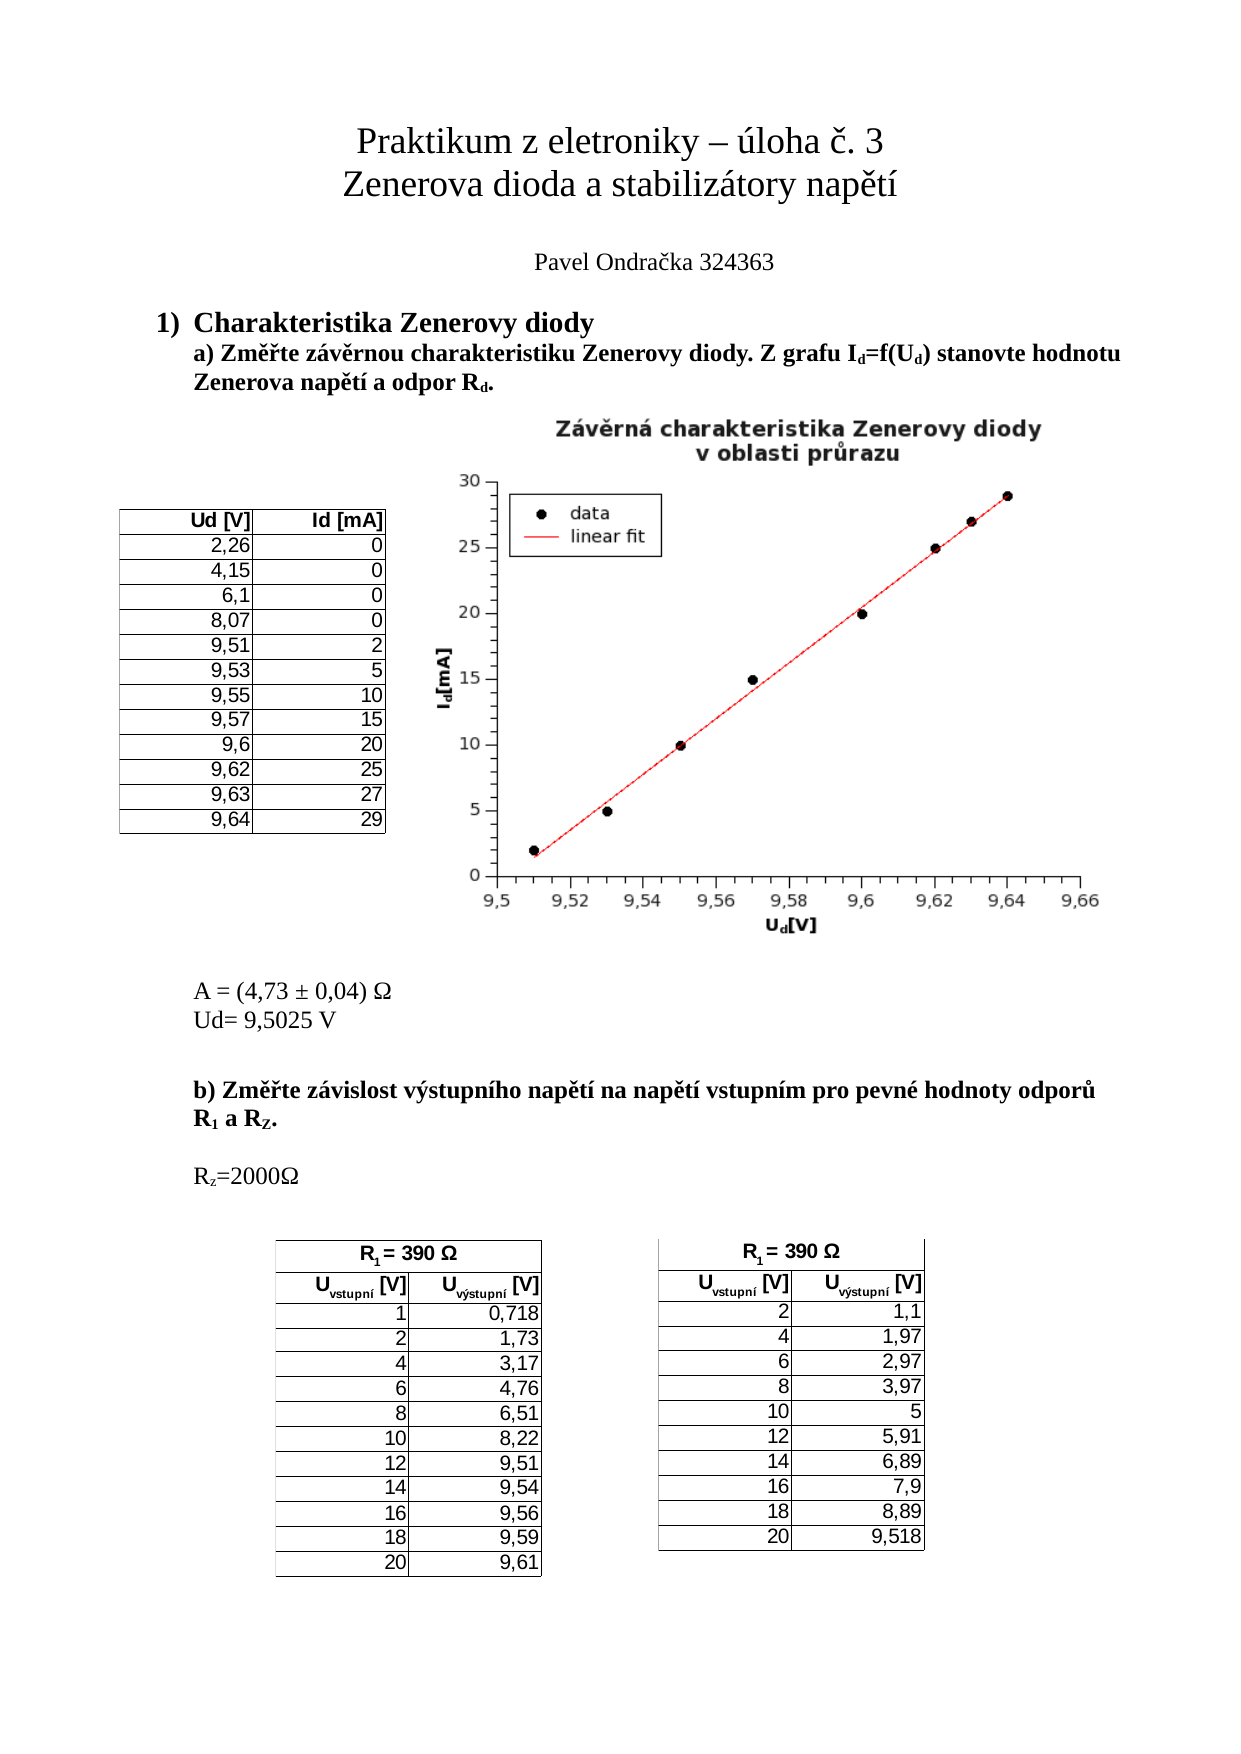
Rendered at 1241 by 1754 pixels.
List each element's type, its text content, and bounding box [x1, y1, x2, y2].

list Charakteristika Zenerovy diody [156, 305, 1122, 338]
list A = (4,73 ± 0,04) Ω [156, 976, 1122, 1005]
list a) Změřte závěrnou charakteristiku Zenerovy diody. Z grafu Id=f(Ud) stanovte hodnotu Zenerova napětí a odpor Rd. [156, 338, 1122, 976]
picture [426, 412, 1106, 948]
text Pavel Ondračka 324363 [118, 247, 1122, 276]
text Zenerova dioda a stabilizátory napětí [118, 161, 1122, 204]
text Praktikum z eletroniky – úloha č. 3 [118, 118, 1122, 161]
list b) Změřte závislost výstupního napětí na napětí vstupním pro pevné hodnoty odporů R1 a RZ. Rz=2000Ω [156, 1075, 1122, 1190]
list Ud= 9,5025 V [156, 1005, 1122, 1033]
